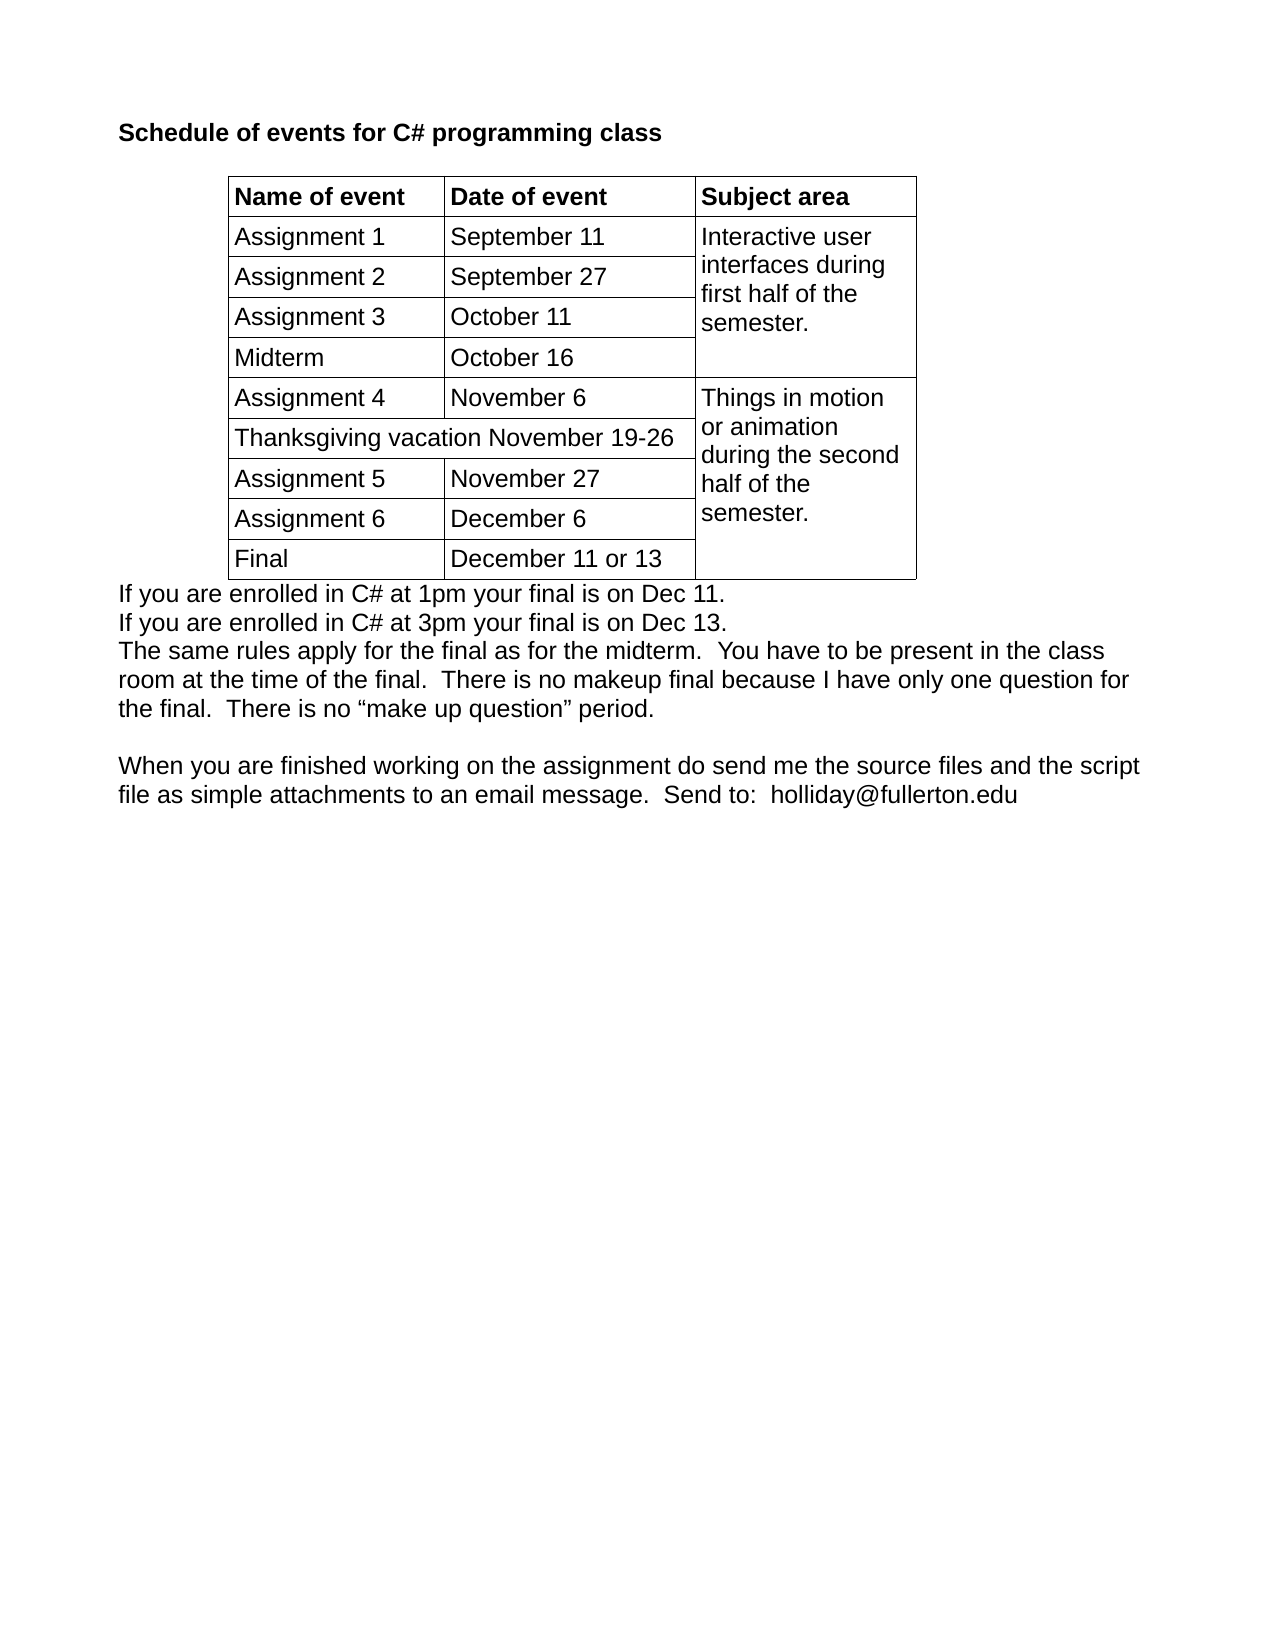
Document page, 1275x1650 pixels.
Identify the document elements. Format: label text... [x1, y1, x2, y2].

table_cell Assignment 3 [229, 298, 444, 337]
table_cell Midterm [229, 338, 444, 377]
table_cell Assignment 4 [229, 378, 444, 417]
table_cell September 27 [445, 257, 695, 297]
table_cell Thanksgiving vacation November 19-26 [229, 419, 695, 458]
table_cell December 11 or 13 [445, 540, 695, 579]
table_cell Interactive user interfaces during first half of the semester. [696, 217, 916, 377]
table_cell October 11 [445, 298, 695, 337]
table_cell Assignment 1 [229, 217, 444, 256]
table_cell November 6 [445, 378, 695, 417]
table_header Subject area [696, 177, 916, 216]
table_cell Assignment 6 [229, 499, 444, 538]
table_cell Final [229, 540, 444, 579]
table_cell Things in motion or animation during the second half of the semester. [696, 378, 916, 579]
text If you are enrolled in C# at 1pm your final is on Dec 11. [118, 579, 1157, 608]
text Schedule of events for C# programming class [118, 118, 1157, 147]
table_header Date of event [445, 177, 695, 216]
table_header Name of event [229, 177, 444, 216]
table_cell Assignment 5 [229, 459, 444, 498]
table_cell September 11 [445, 217, 695, 256]
table_cell October 16 [445, 338, 695, 377]
text If you are enrolled in C# at 3pm your final is on Dec 13. [118, 608, 1157, 636]
text When you are finished working on the assignment do send me the source files and the script file as simple attachments to an email message. Send to: holliday@fullerton.edu [118, 751, 1157, 809]
text The same rules apply for the final as for the midterm. You have to be present in the class room at the time of the final. There is no makeup final because I have only one question for the final. There is no “make up question” period. [118, 636, 1157, 723]
table_cell December 6 [445, 499, 695, 538]
table_cell November 27 [445, 459, 695, 498]
table_cell Assignment 2 [229, 257, 444, 297]
